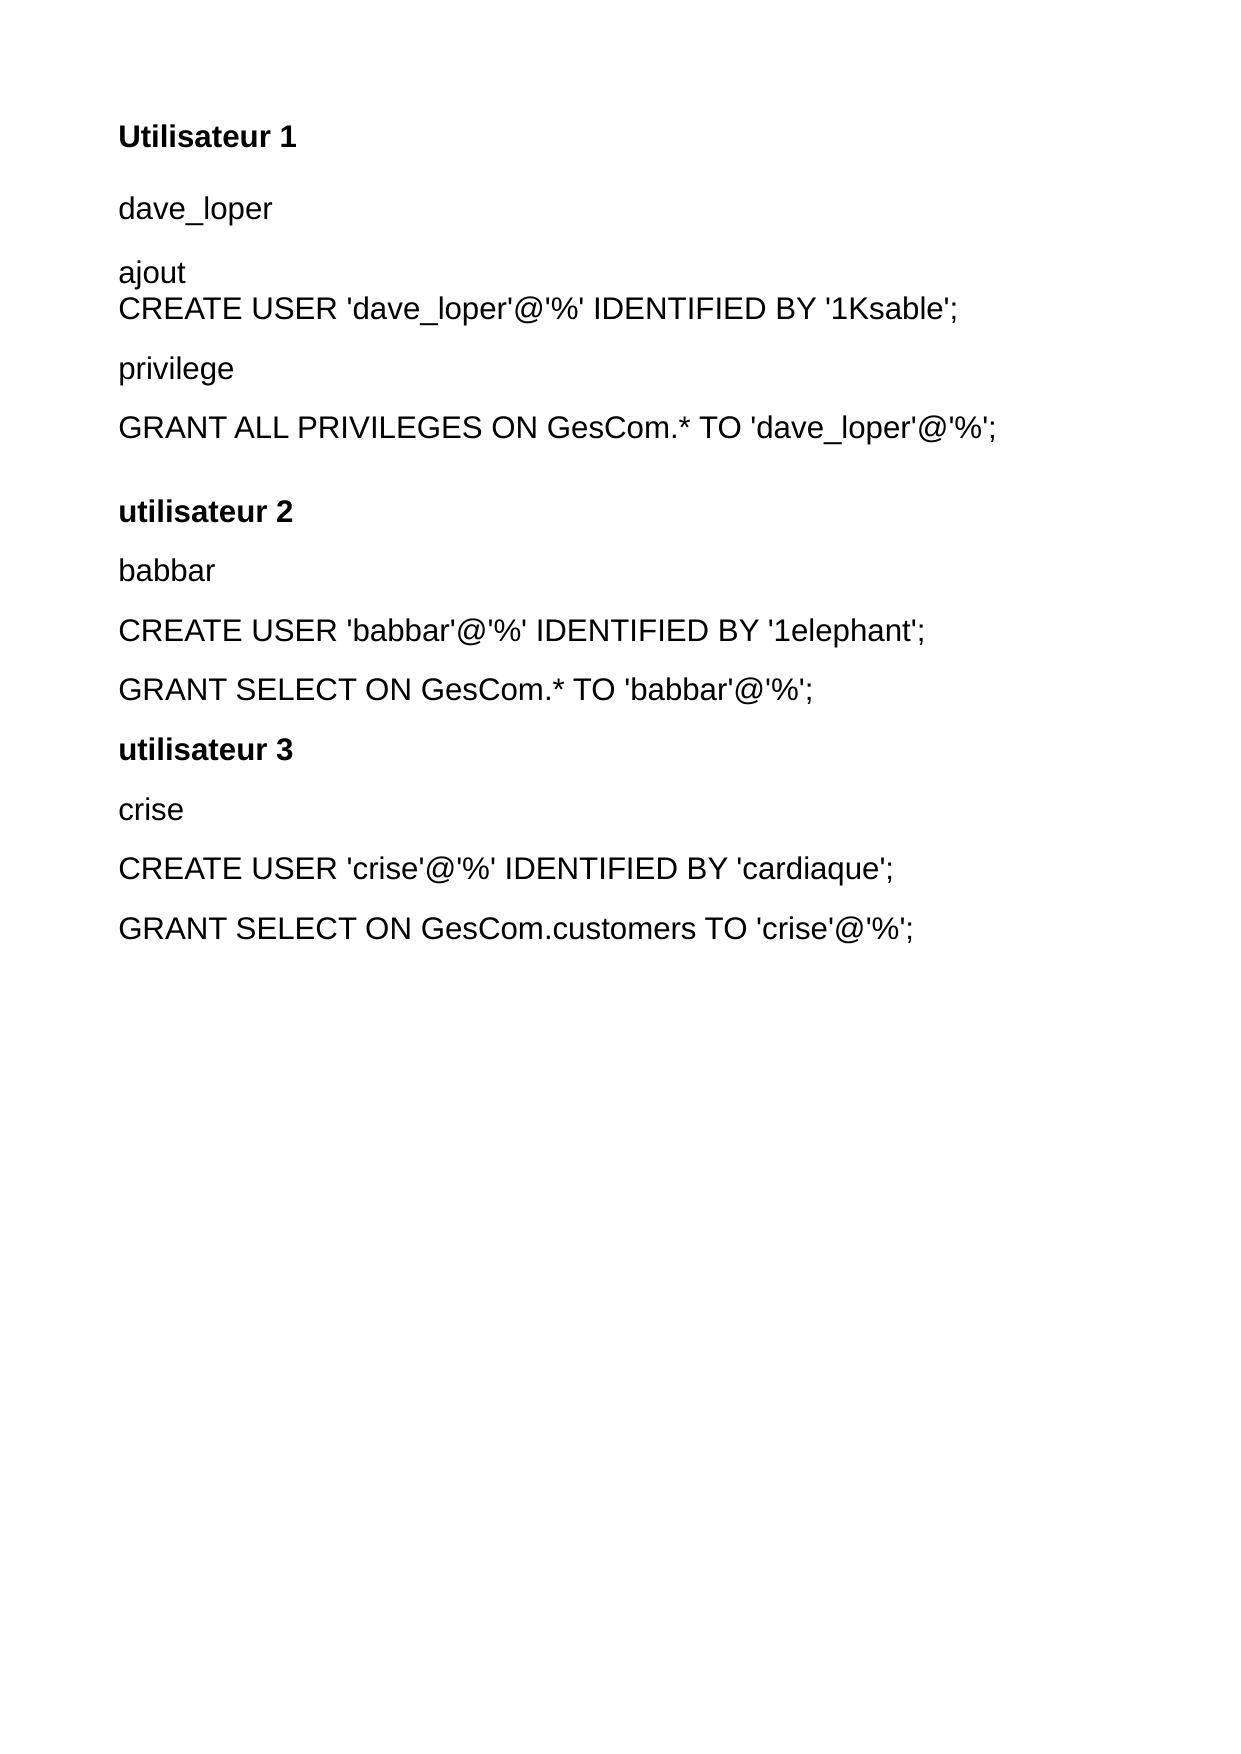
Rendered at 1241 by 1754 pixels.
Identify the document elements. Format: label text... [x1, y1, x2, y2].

text privilege [118, 350, 1122, 386]
text babbar [118, 552, 1122, 588]
text GRANT SELECT ON GesCom.* TO 'babbar'@'%'; [118, 671, 1122, 707]
text CREATE USER 'babbar'@'%' IDENTIFIED BY '1elephant'; [118, 612, 1122, 648]
text ajout [118, 254, 1122, 290]
text CREATE USER 'dave_loper'@'%' IDENTIFIED BY '1Ksable'; [118, 290, 1122, 326]
text Utilisateur 1 [118, 118, 1122, 154]
text GRANT ALL PRIVILEGES ON GesCom.* TO 'dave_loper'@'%'; [118, 409, 1122, 445]
text GRANT SELECT ON GesCom.customers TO 'crise'@'%'; [118, 910, 1122, 946]
text CREATE USER 'crise'@'%' IDENTIFIED BY 'cardiaque'; [118, 850, 1122, 886]
text utilisateur 3 [118, 731, 1122, 767]
text dave_loper [118, 190, 1122, 226]
text utilisateur 2 [118, 493, 1122, 528]
text crise [118, 791, 1122, 826]
